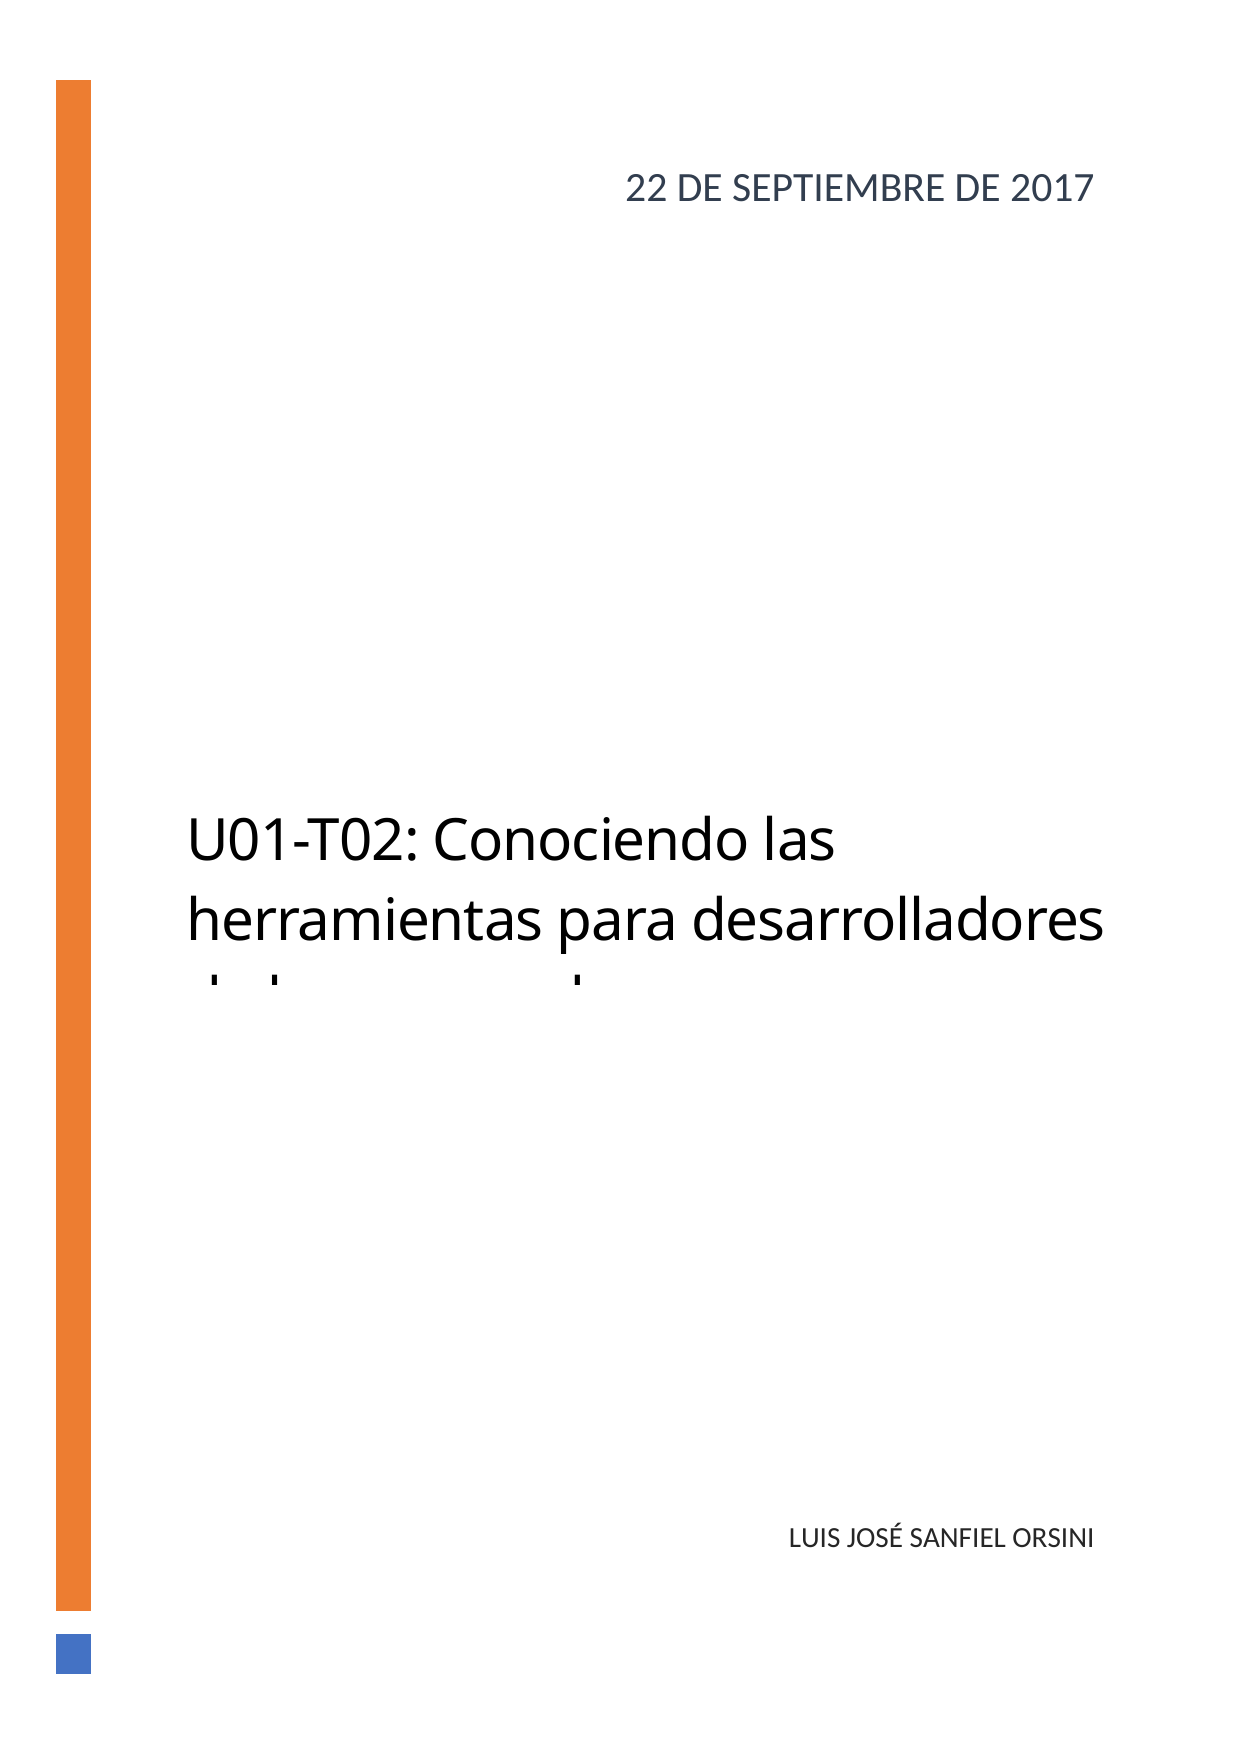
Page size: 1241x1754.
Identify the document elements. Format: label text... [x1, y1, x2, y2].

text Luis josé sanfiel orsini [777, 1519, 1094, 1552]
text U01-T02: Conociendo las herramientas para desarrolladores de los navegadores [186, 798, 1130, 984]
text 22 de septiembre de 2017 [186, 161, 1095, 211]
